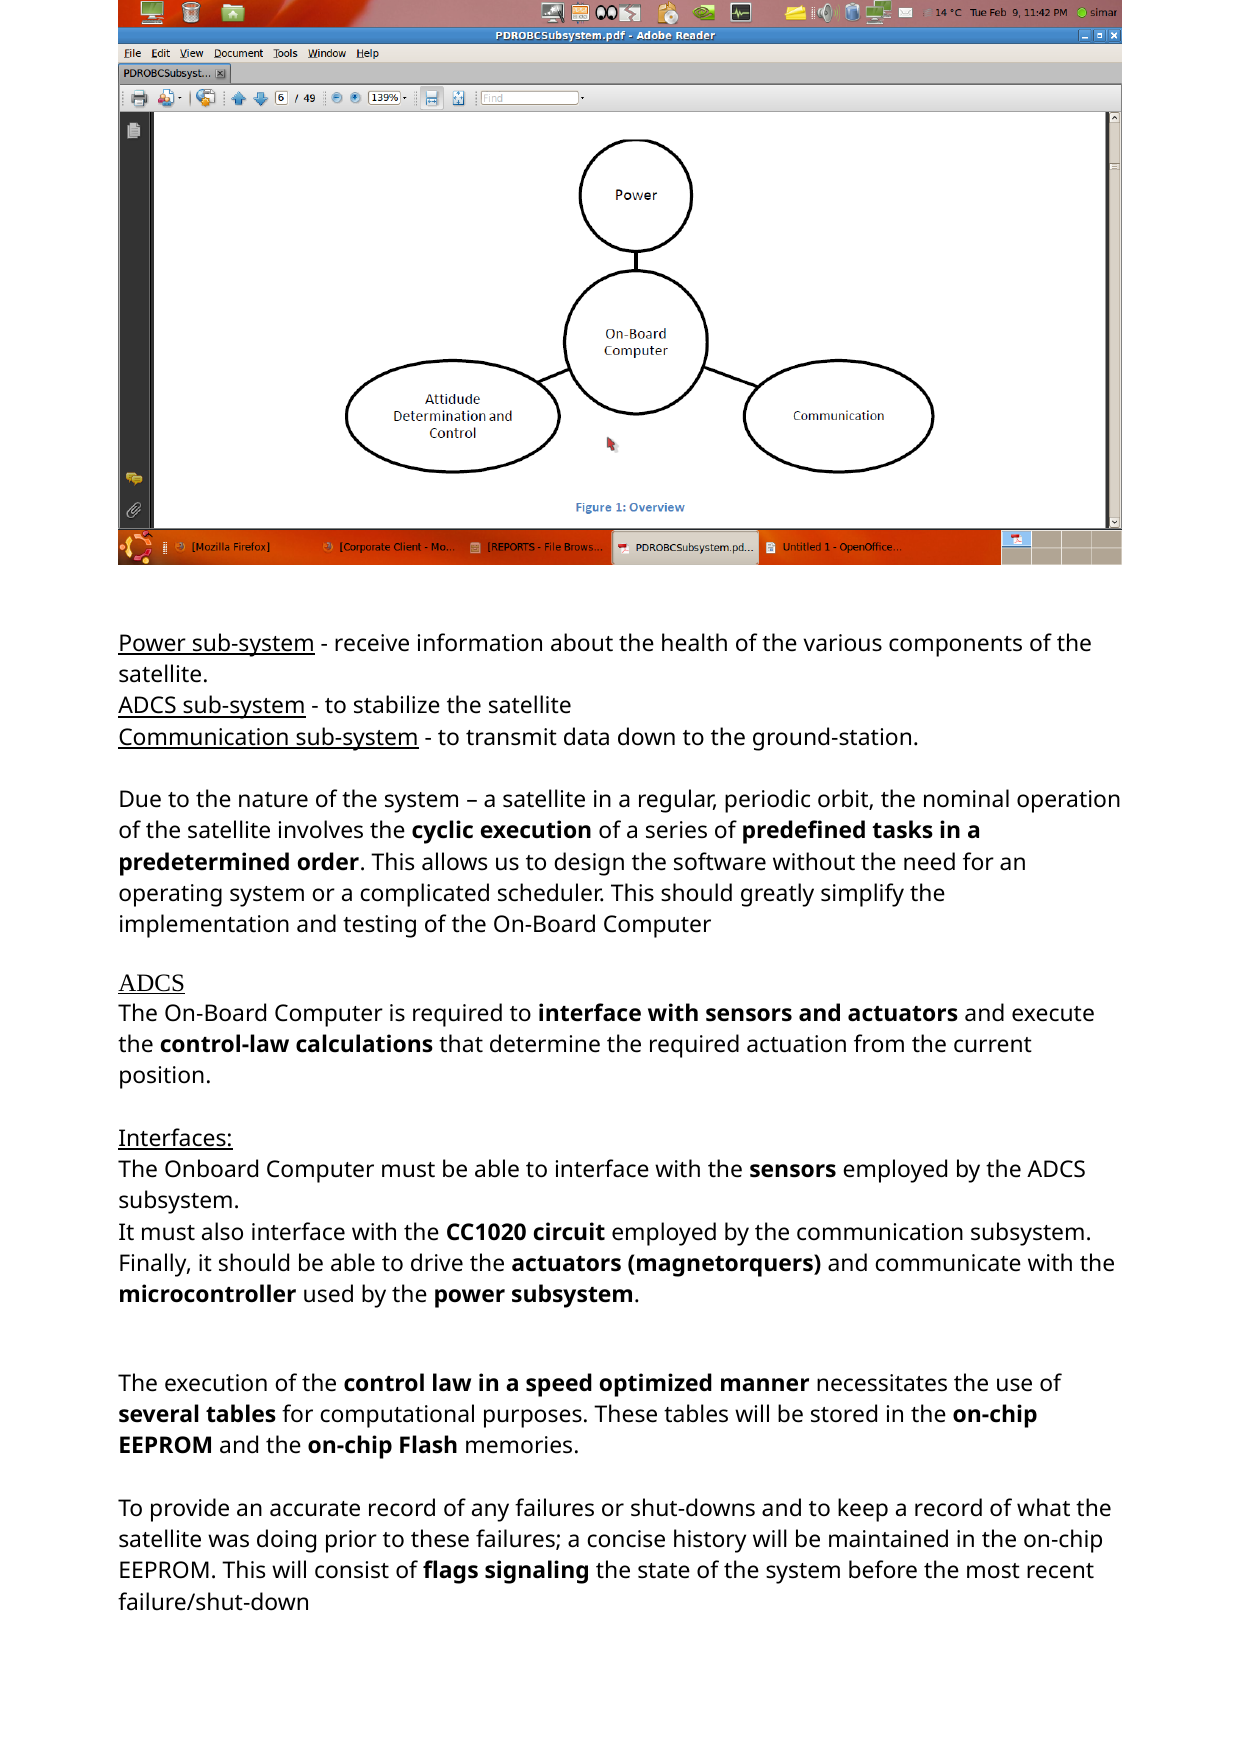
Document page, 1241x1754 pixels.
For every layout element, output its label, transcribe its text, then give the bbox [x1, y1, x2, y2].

text The Onboard Computer must be able to interface with the sensors employed by the ADCS subsystem. [118, 1153, 1122, 1216]
text ADCS [118, 968, 1122, 997]
text Finally, it should be able to drive the actuators (magnetorquers) and communicate with the microcontroller used by the power subsystem. [118, 1247, 1122, 1309]
text The On-Board Computer is required to interface with sensors and actuators and execute the control-law calculations that determine the required actuation from the current position. [118, 997, 1122, 1091]
text The execution of the control law in a speed optimized manner necessitates the use of several tables for computational purposes. These tables will be stored in the on-chip EEPROM and the on-chip Flash memories. [118, 1367, 1122, 1461]
text Communication sub-system - to transmit data down to the ground-station. [118, 721, 1122, 752]
text It must also interface with the CC1020 circuit employed by the communication subsystem. [118, 1216, 1122, 1247]
text Power sub-system - receive information about the health of the various components of the satellite. [118, 627, 1122, 689]
picture [118, 0, 1122, 565]
text Due to the nature of the system – a satellite in a regular, periodic orbit, the nominal operation of the satellite involves the cyclic execution of a series of predefined tasks in a predetermined order. This allows us to design the software without the need for an operating system or a complicated scheduler. This should greatly simplify the implementation and testing of the On-Board Computer [118, 783, 1122, 939]
text To provide an accurate record of any failures or shut-downs and to keep a record of what the satellite was doing prior to these failures; a concise history will be maintained in the on-chip EEPROM. This will consist of flags signaling the state of the system before the most recent failure/shut-down [118, 1492, 1122, 1617]
text ADCS sub-system - to stabilize the satellite [118, 689, 1122, 721]
text Interfaces: [118, 1122, 1122, 1153]
